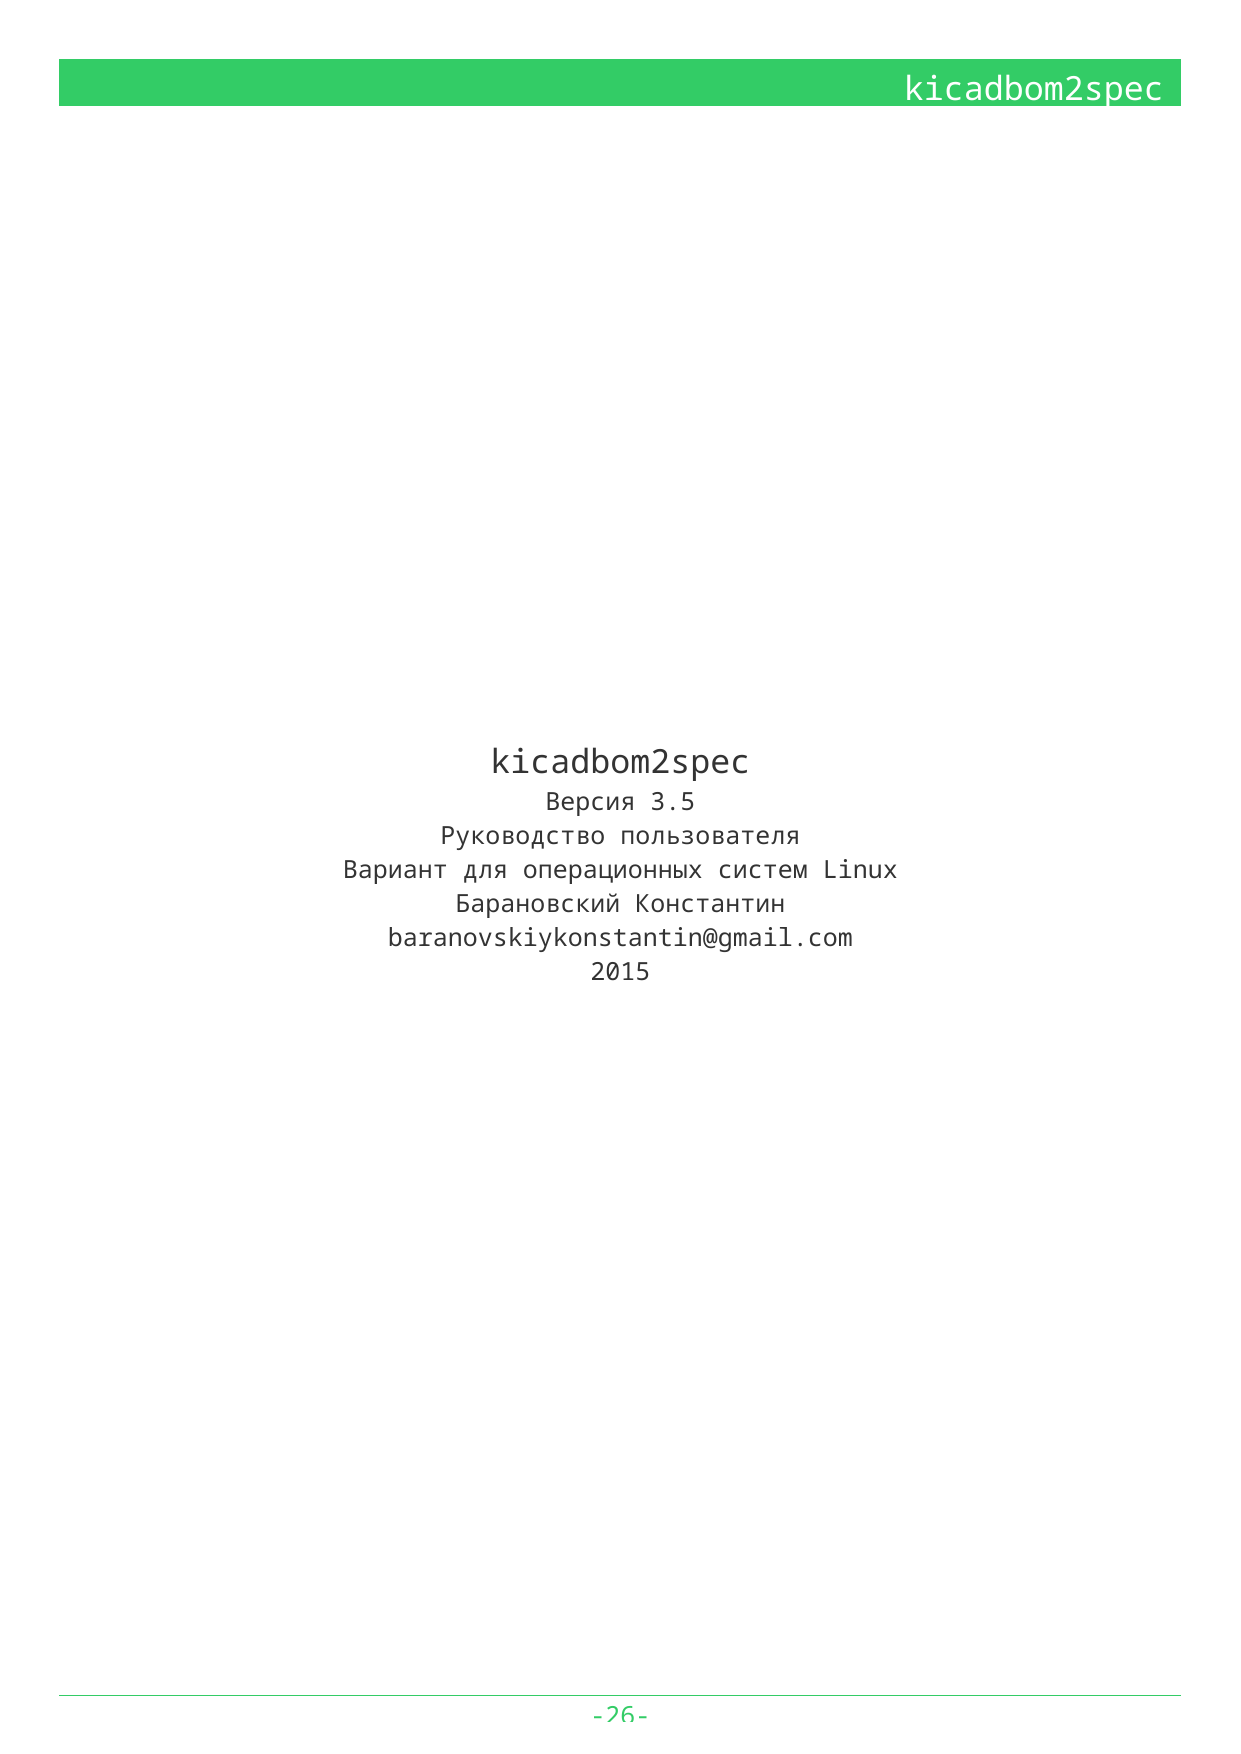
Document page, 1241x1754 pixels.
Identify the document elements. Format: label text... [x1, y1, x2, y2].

text Барановский Константин [59, 886, 1181, 920]
text Руководство пользователя [59, 818, 1181, 852]
text 2015 [59, 954, 1181, 988]
text baranovskiykonstantin@gmail.com [59, 920, 1181, 954]
text Вариант для операционных систем Linux [59, 852, 1181, 886]
text kicadbom2spec [59, 738, 1181, 784]
text Версия 3.5 [59, 784, 1181, 818]
